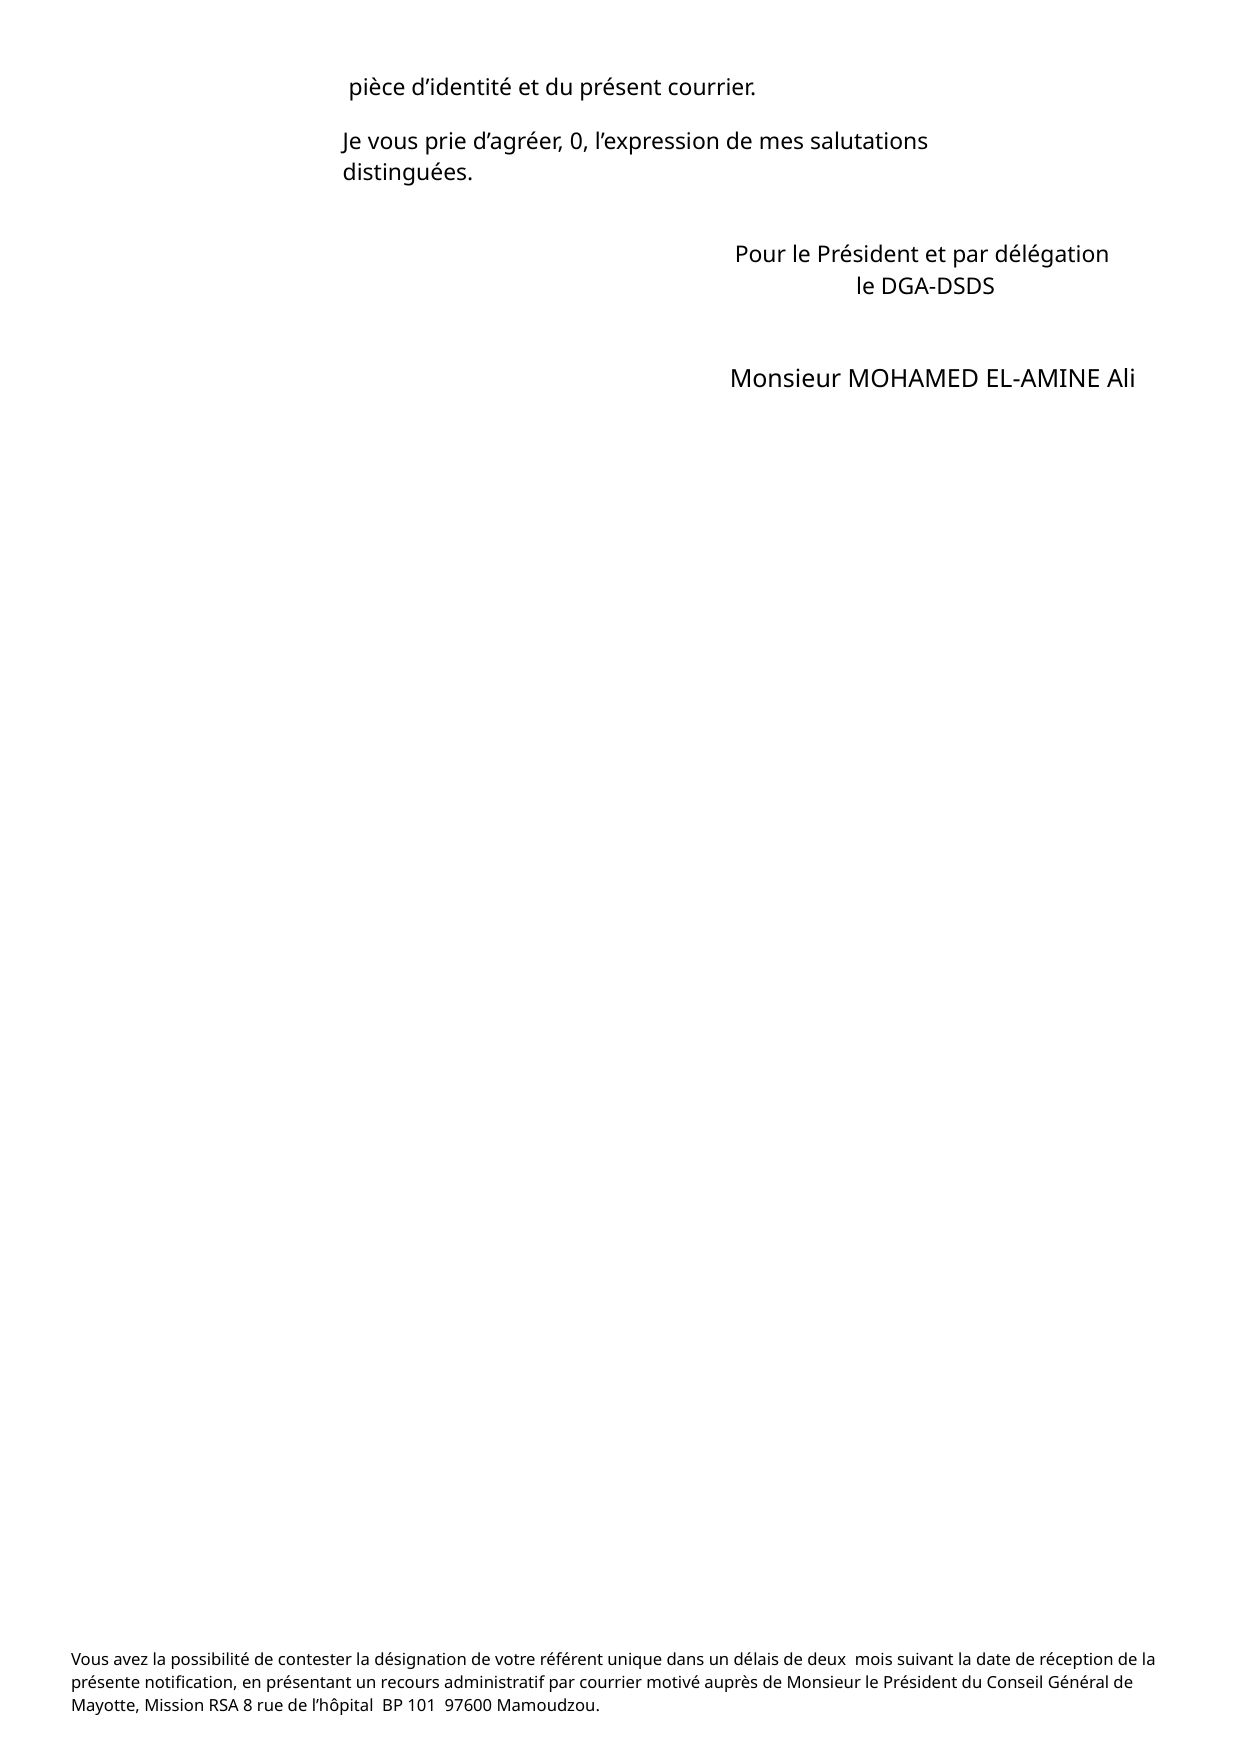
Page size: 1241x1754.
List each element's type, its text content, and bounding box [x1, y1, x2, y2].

text Pour le Président et par délégation [314, 238, 1169, 269]
text distinguées. [337, 156, 1169, 187]
text le DGA-DSDS [314, 269, 1169, 301]
text Monsieur MOHAMED EL-AMINE Ali [71, 361, 1169, 395]
text Je vous prie d’agréer, 0, l’expression de mes salutations [337, 125, 1169, 156]
text pièce d’identité et du présent courrier. [71, 71, 1169, 102]
